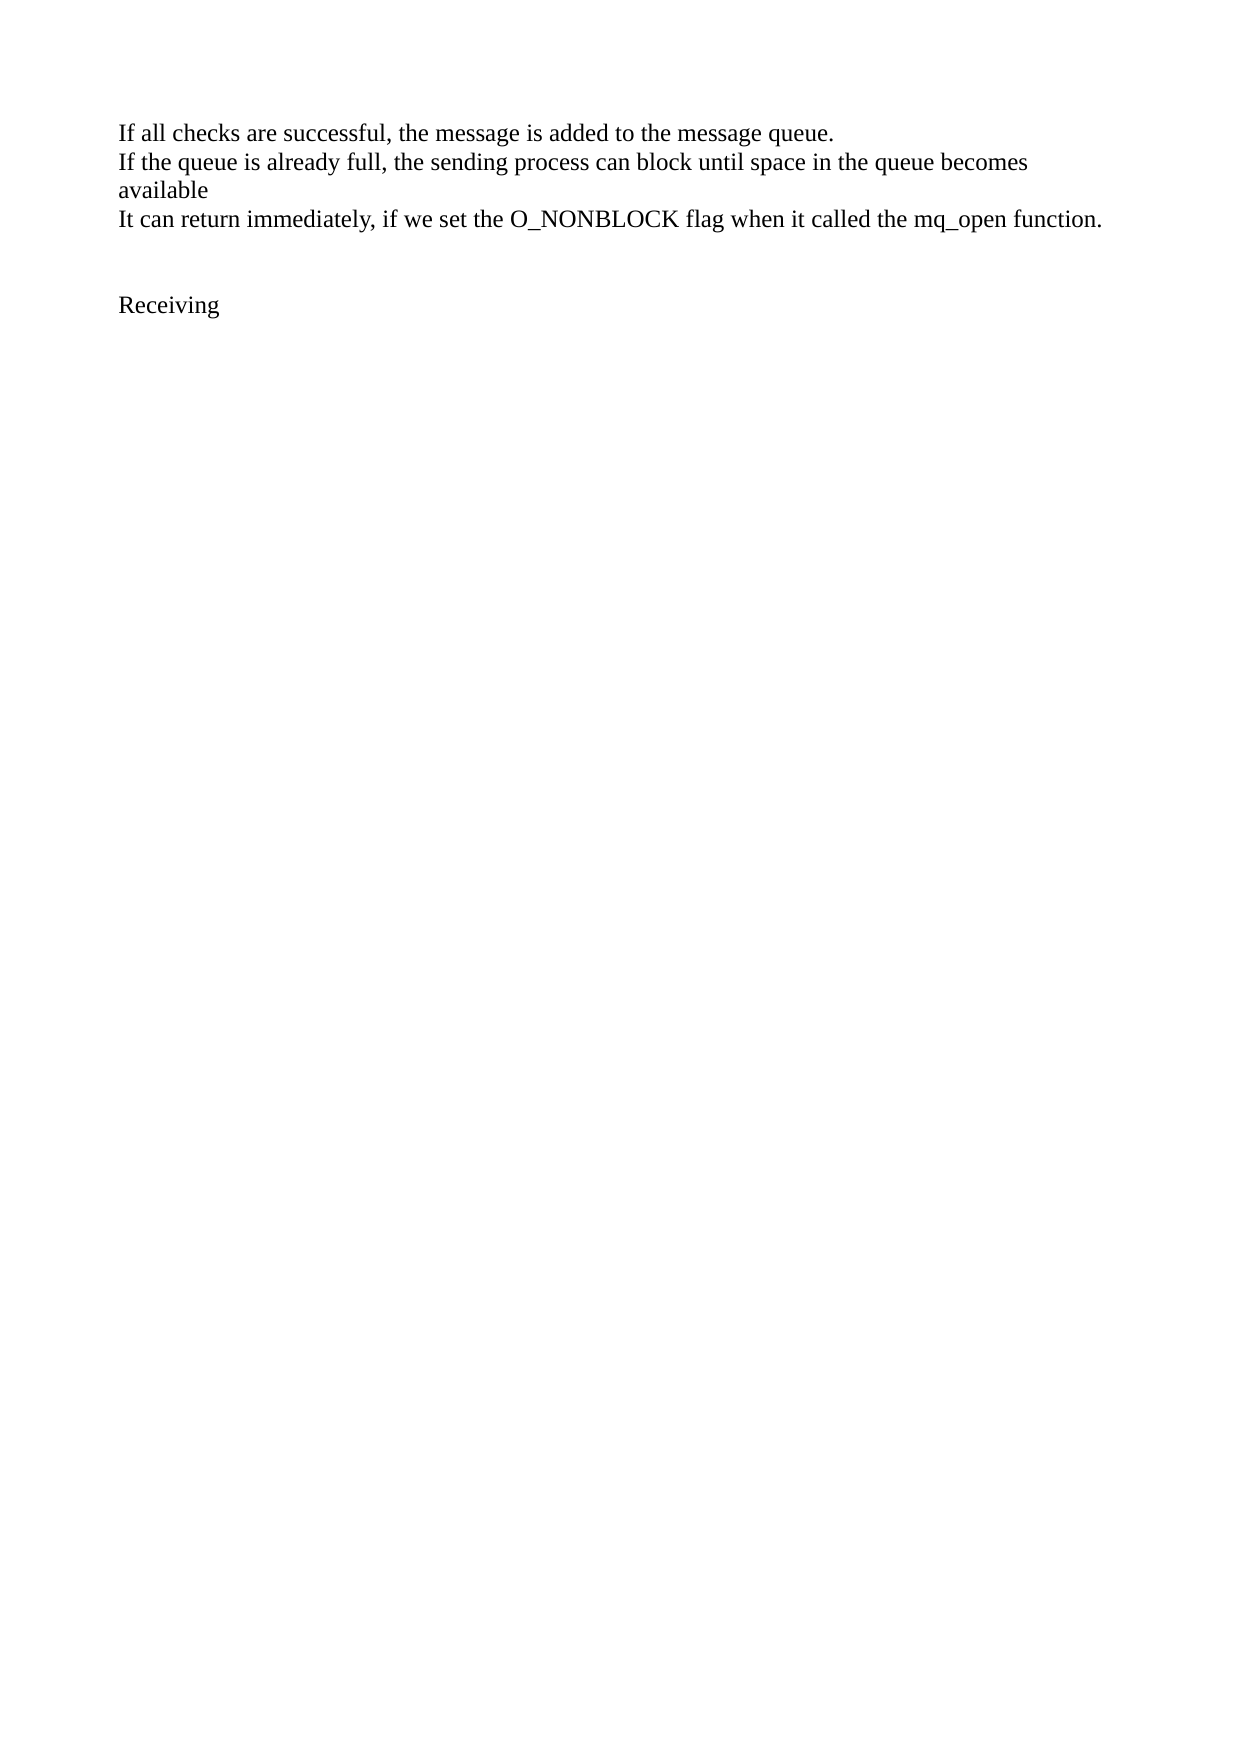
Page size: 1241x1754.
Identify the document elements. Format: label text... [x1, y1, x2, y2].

text If the queue is already full, the sending process can block until space in the queue becomes available [118, 147, 1122, 204]
text If all checks are successful, the message is added to the message queue. [118, 118, 1122, 147]
text Receiving [118, 291, 1122, 319]
text It can return immediately, if we set the O_NONBLOCK flag when it called the mq_open function. [118, 204, 1122, 233]
